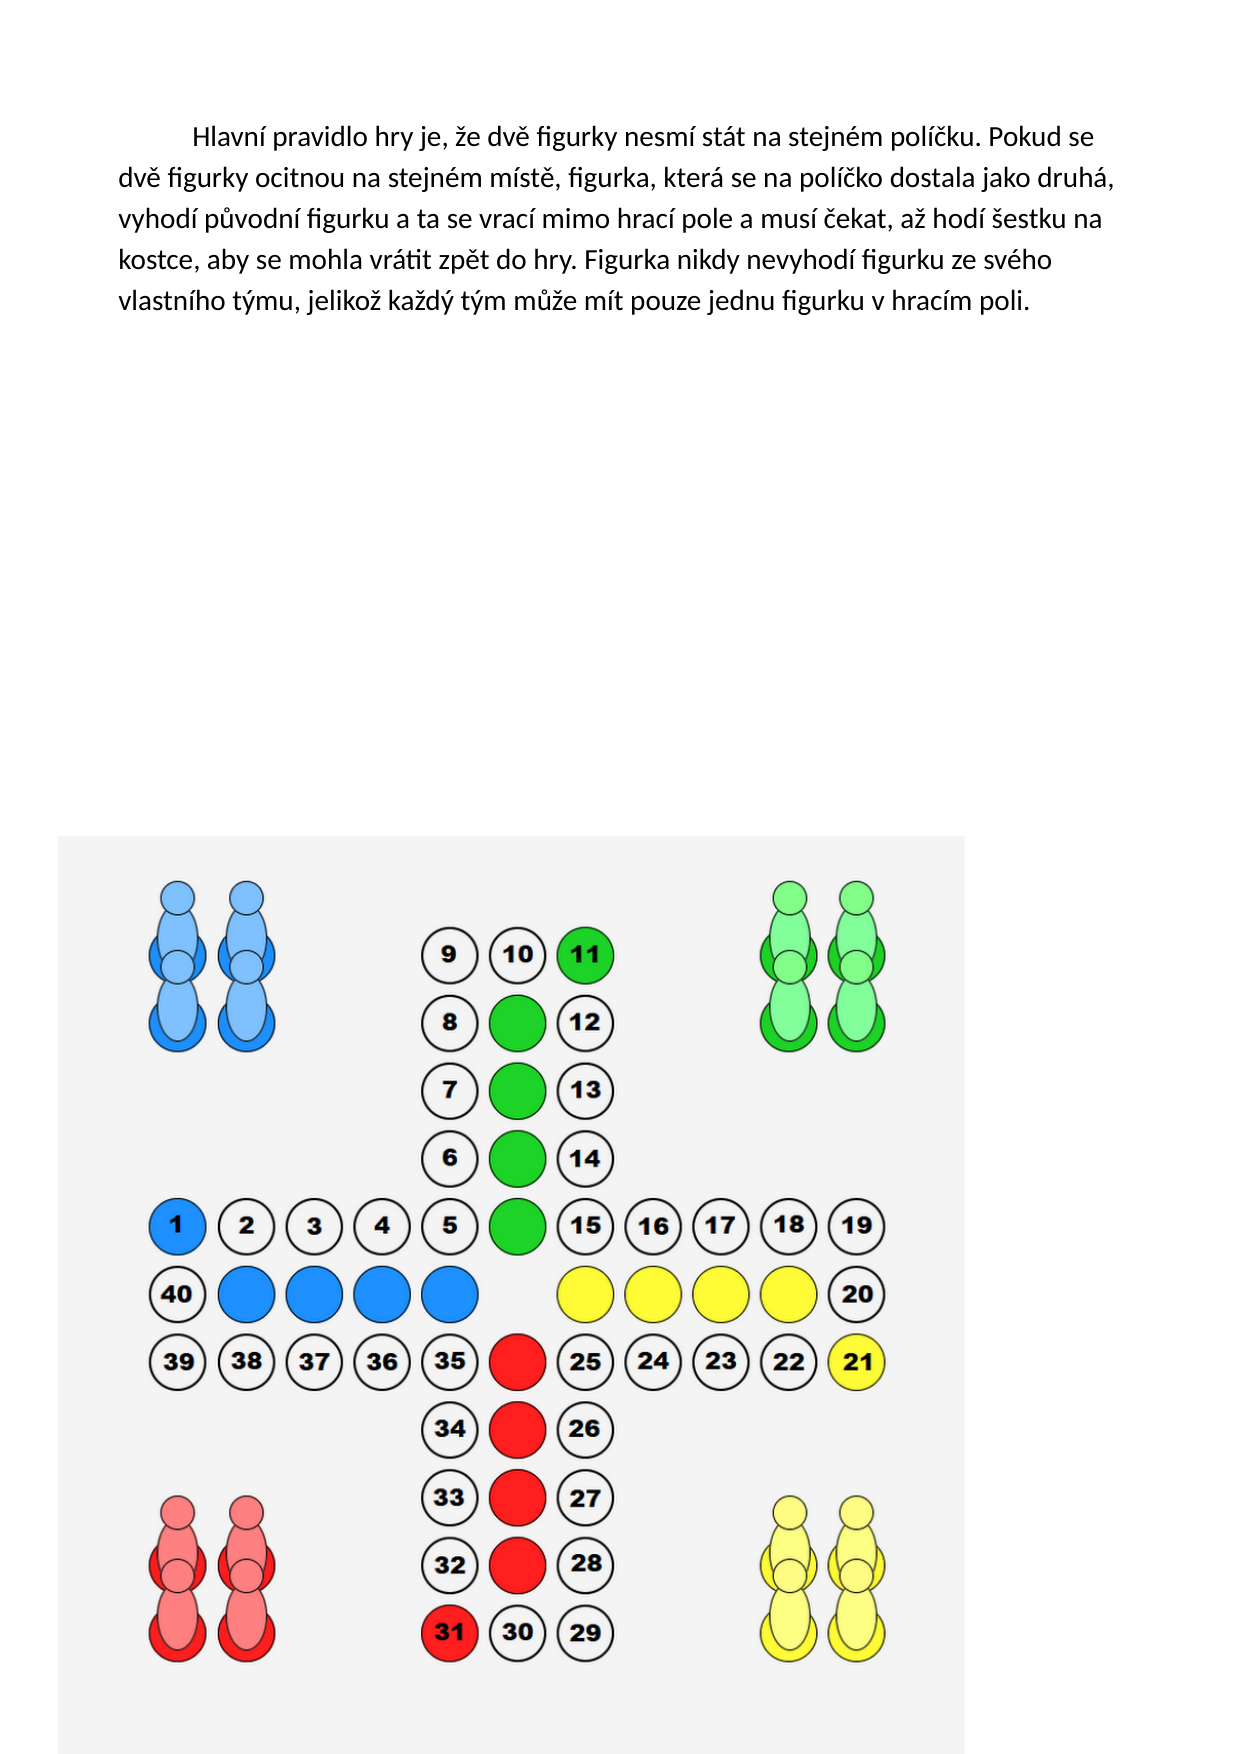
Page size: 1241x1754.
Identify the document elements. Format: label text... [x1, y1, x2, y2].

text Hlavní pravidlo hry je, že dvě figurky nesmí stát na stejném políčku. Pokud se dvě figurky ocitnou na stejném místě, figurka, která se na políčko dostala jako druhá, vyhodí původní figurku a ta se vrací mimo hrací pole a musí čekat, až hodí šestku na kostce, aby se mohla vrátit zpět do hry. Figurka nikdy nevyhodí figurku ze svého vlastního týmu, jelikož každý tým může mít pouze jednu figurku v hracím poli. [118, 118, 1122, 317]
picture [57, 836, 965, 1754]
